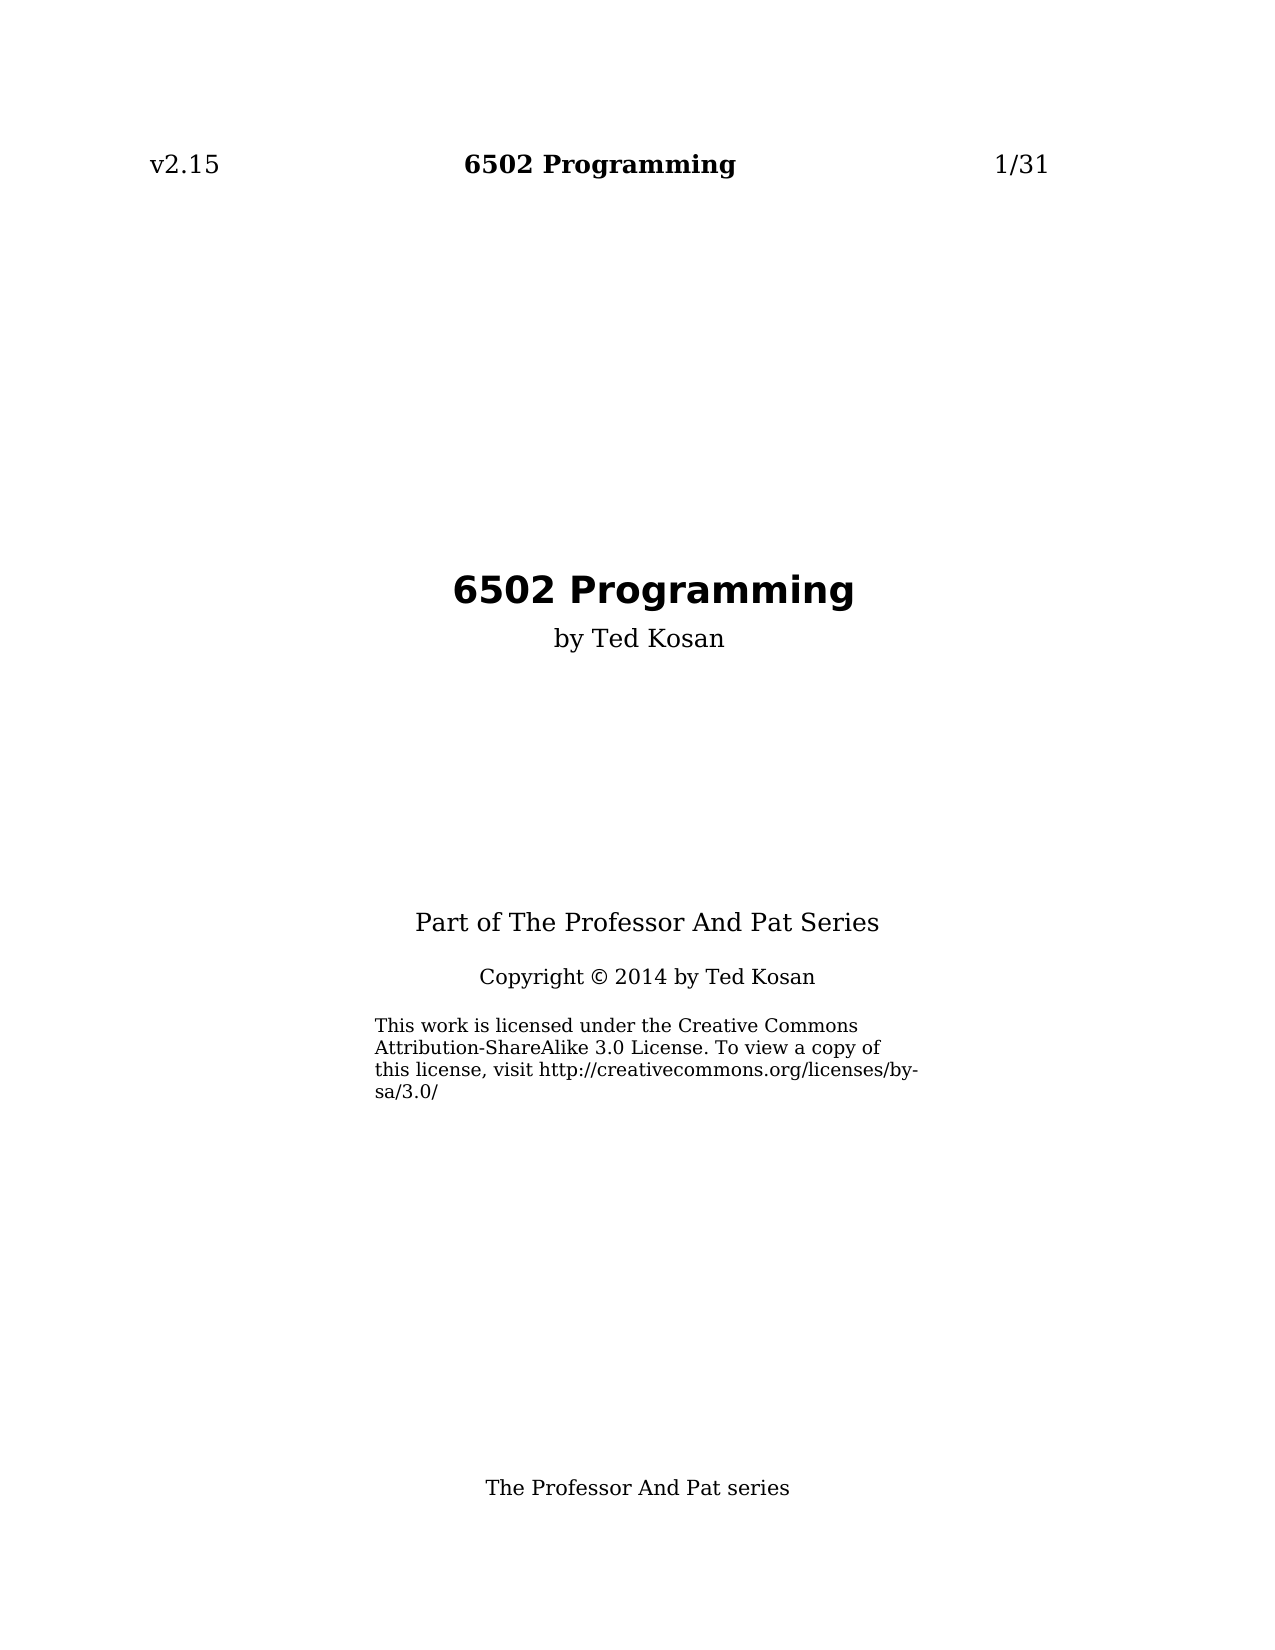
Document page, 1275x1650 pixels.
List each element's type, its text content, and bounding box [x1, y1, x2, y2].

subtitle 6502 Programming [422, 568, 856, 612]
text Part of The Professor And Pat Series [374, 908, 920, 938]
text Copyright © 2014 by Ted Kosan [374, 962, 920, 990]
text by Ted Kosan [422, 624, 856, 654]
text This work is licensed under the Creative Commons Attribution-ShareAlike 3.0 License. To view a copy of this license, visit http://creativecommons.org/licenses/by-sa/3.0/ [374, 1014, 920, 1102]
